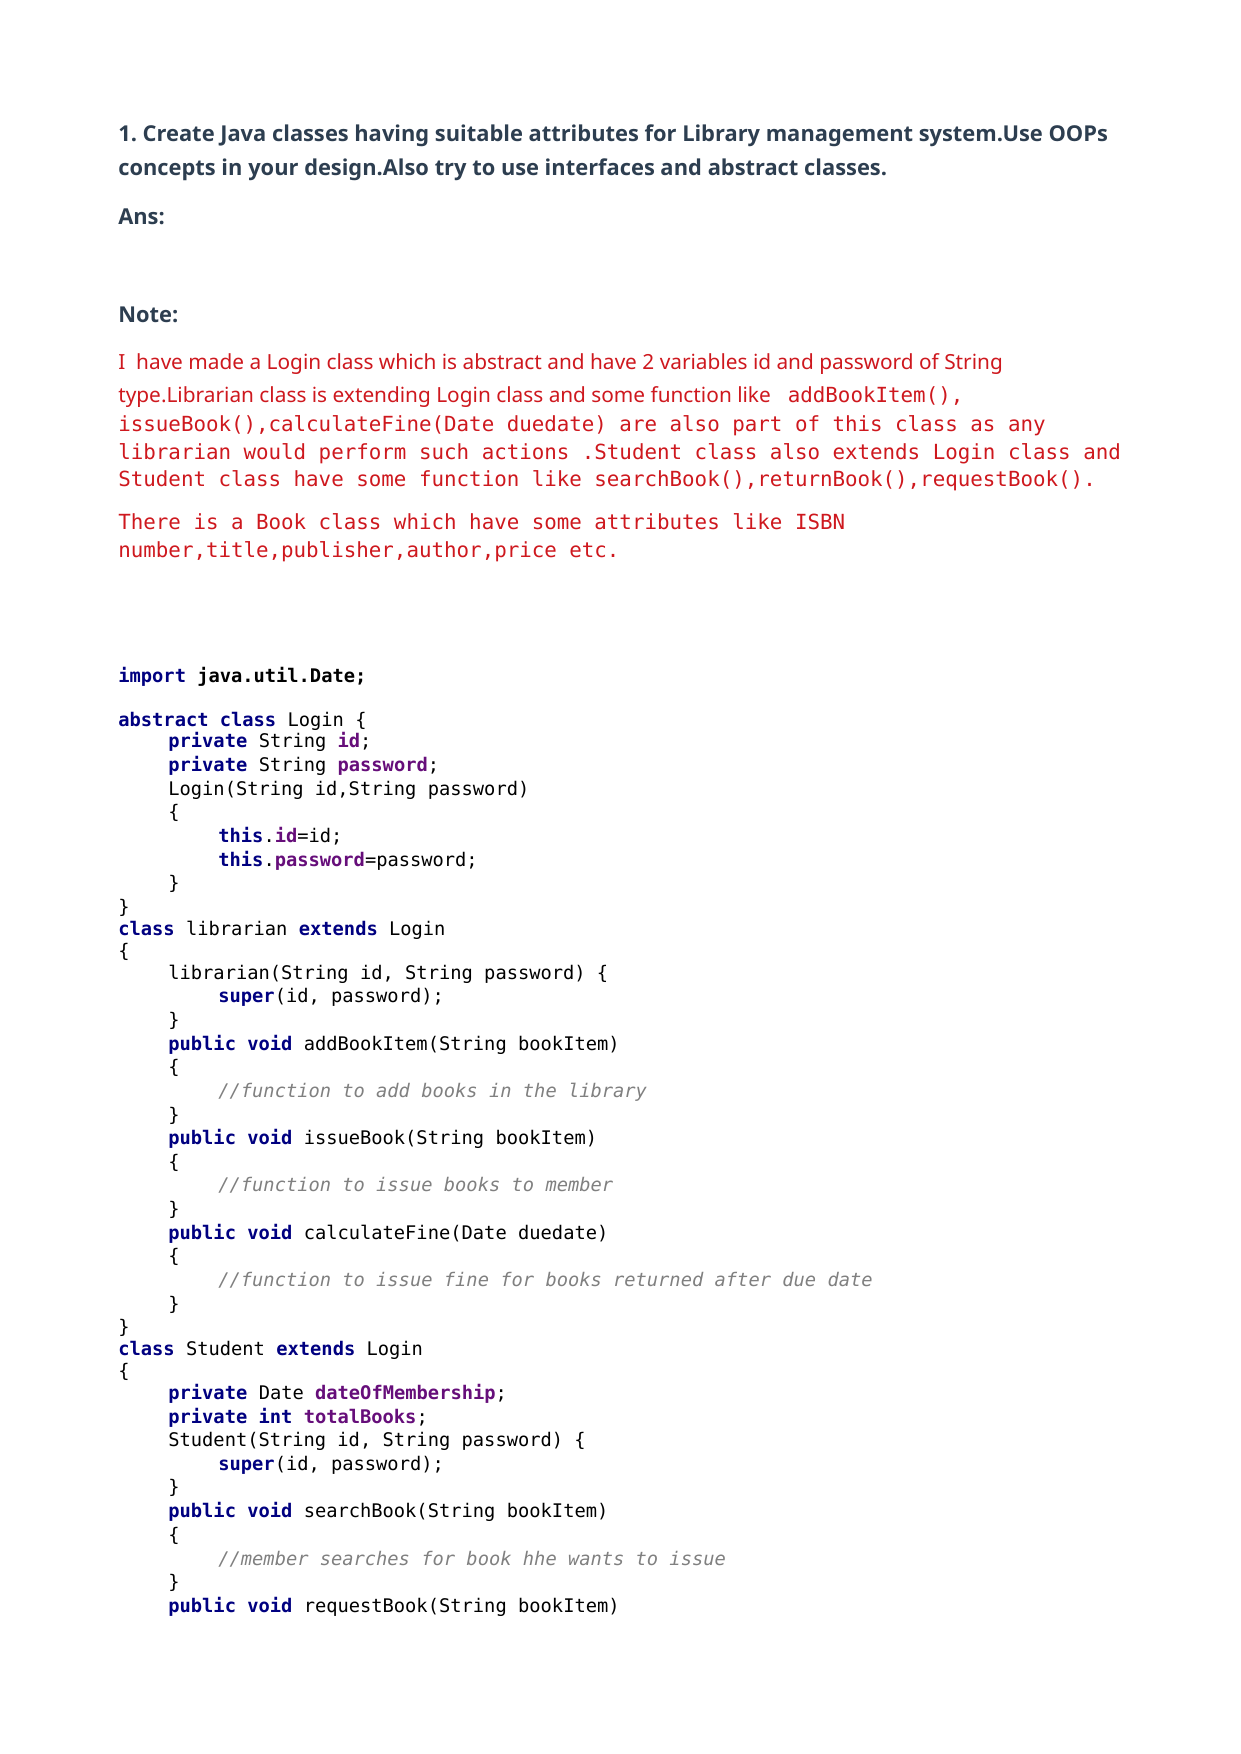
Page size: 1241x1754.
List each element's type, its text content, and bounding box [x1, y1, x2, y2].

text //function to issue books to member [118, 1174, 1122, 1198]
text //member searches for book hhe wants to issue [118, 1547, 1122, 1571]
text 1. Create Java classes having suitable attributes for Library management system.Use OOPs concepts in your design.Also try to use interfaces and abstract classes. [118, 118, 1122, 182]
text Student(String id, String password) { [118, 1429, 1122, 1453]
text Login(String id,String password) [118, 778, 1122, 801]
text { [118, 1245, 1122, 1269]
text this.password=password; [118, 849, 1122, 872]
text private int totalBooks; [118, 1406, 1122, 1429]
text { [118, 1360, 1122, 1382]
text } [118, 1477, 1122, 1500]
text super(id, password); [118, 985, 1122, 1009]
text public void issueBook(String bookItem) [118, 1127, 1122, 1151]
text private String id; [118, 731, 1122, 754]
text super(id, password); [118, 1453, 1122, 1477]
text There is a Book class which have some attributes like ISBN number,title,publisher,author,price etc. [118, 510, 1122, 562]
text } [118, 1009, 1122, 1033]
text librarian(String id, String password) { [118, 962, 1122, 985]
text } [118, 1198, 1122, 1222]
text } [118, 1103, 1122, 1127]
text public void requestBook(String bookItem) [118, 1595, 1122, 1618]
text Ans: [118, 201, 1122, 231]
text this.id=id; [118, 825, 1122, 849]
text } [118, 1293, 1122, 1316]
text I have made a Login class which is abstract and have 2 variables id and password of String type.Librarian class is extending Login class and some function like addBookItem(), issueBook(),calculateFine(Date duedate) are also part of this class as any librarian would perform such actions .Student class also extends Login class and Student class have some function like searchBook(),returnBook(),requestBook(). [118, 347, 1122, 492]
text class librarian extends Login [118, 918, 1122, 940]
text public void addBookItem(String bookItem) [118, 1033, 1122, 1056]
text class Student extends Login [118, 1338, 1122, 1360]
text import java.util.Date; [118, 665, 1122, 687]
text } [118, 1571, 1122, 1595]
text } [118, 872, 1122, 896]
text private Date dateOfMembership; [118, 1382, 1122, 1406]
text //function to add books in the library [118, 1080, 1122, 1103]
text { [118, 801, 1122, 825]
text abstract class Login { [118, 709, 1122, 731]
text private String password; [118, 754, 1122, 778]
text } [118, 1316, 1122, 1338]
text { [118, 1056, 1122, 1080]
text public void searchBook(String bookItem) [118, 1500, 1122, 1524]
text { [118, 1151, 1122, 1174]
text //function to issue fine for books returned after due date [118, 1269, 1122, 1293]
text { [118, 1524, 1122, 1547]
text Note: [118, 298, 1122, 328]
text { [118, 940, 1122, 962]
text } [118, 896, 1122, 918]
text public void calculateFine(Date duedate) [118, 1222, 1122, 1245]
